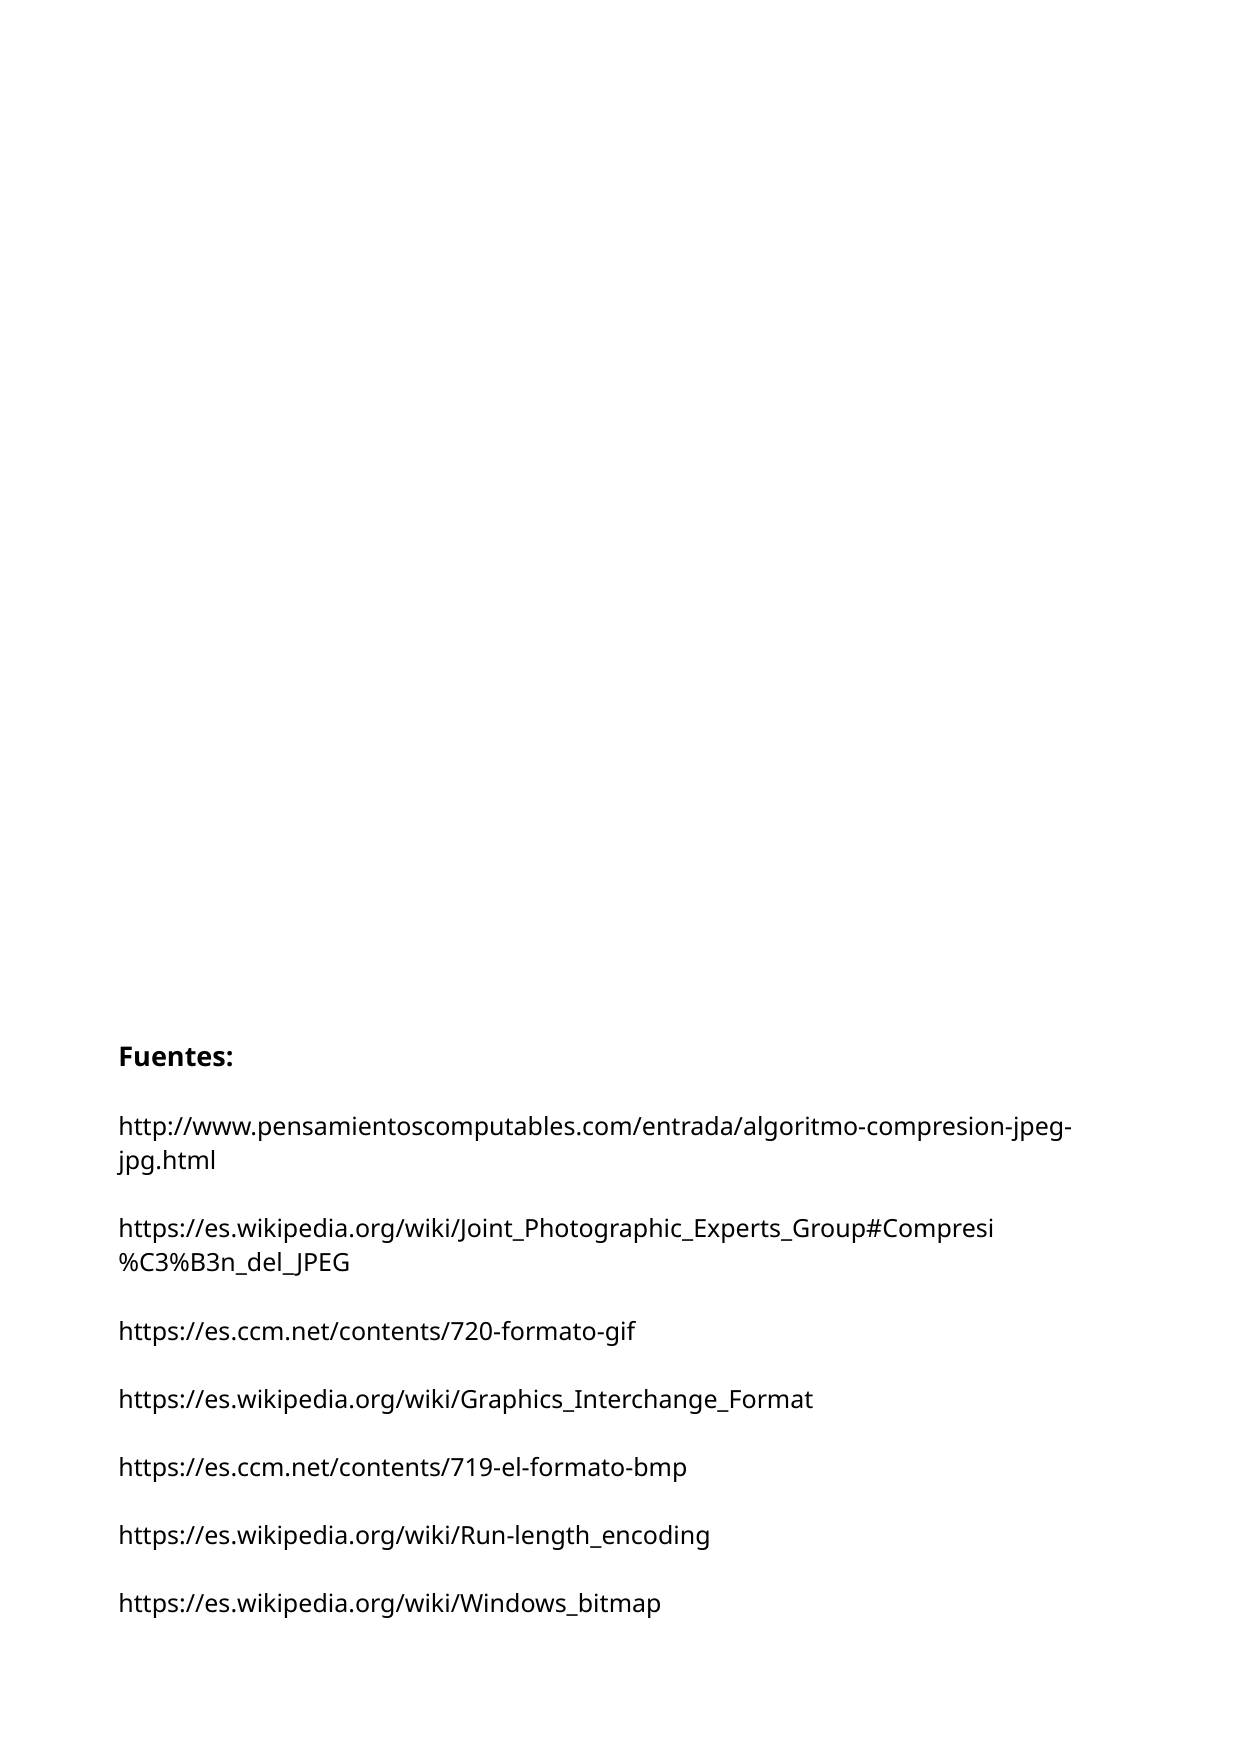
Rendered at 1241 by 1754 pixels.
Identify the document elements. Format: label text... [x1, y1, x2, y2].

text https://es.wikipedia.org/wiki/Joint_Photographic_Experts_Group#Compresi%C3%B3n_del_JPEG [118, 1211, 1122, 1279]
text https://es.ccm.net/contents/719-el-formato-bmp [118, 1449, 1122, 1483]
text https://es.wikipedia.org/wiki/Run-length_encoding [118, 1517, 1122, 1552]
text http://www.pensamientoscomputables.com/entrada/algoritmo-compresion-jpeg-jpg.html [118, 1109, 1122, 1177]
text https://es.ccm.net/contents/720-formato-gif [118, 1313, 1122, 1347]
text https://es.wikipedia.org/wiki/Windows_bitmap [118, 1586, 1122, 1620]
text Fuentes: [118, 1038, 1122, 1075]
text https://es.wikipedia.org/wiki/Graphics_Interchange_Format [118, 1381, 1122, 1415]
